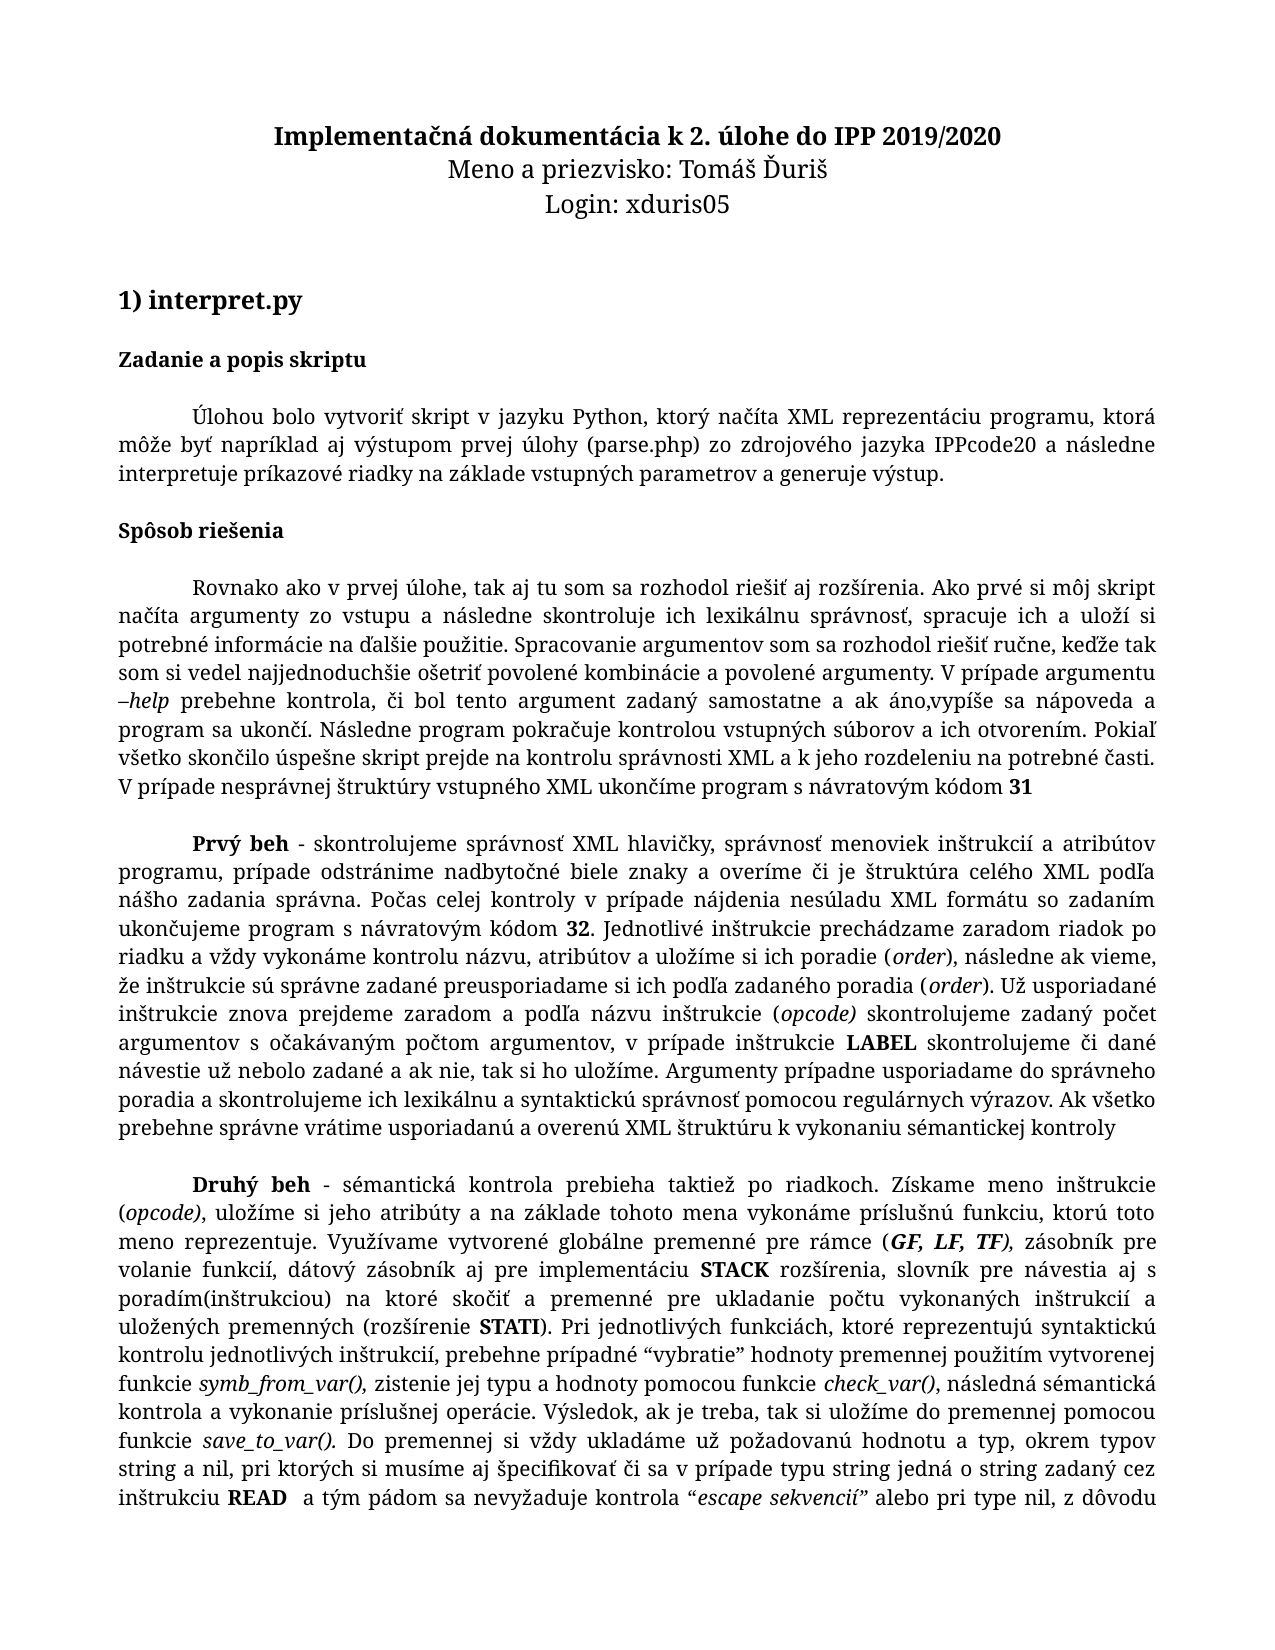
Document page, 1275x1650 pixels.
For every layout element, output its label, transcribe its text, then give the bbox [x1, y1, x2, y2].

text Spôsob riešenia [118, 516, 1157, 544]
text Zadanie a popis skriptu [118, 345, 1157, 374]
text Úlohou bolo vytvoriť skript v jazyku Python, ktorý načíta XML reprezentáciu programu, ktorá môže byť napríklad aj výstupom prvej úlohy (parse.php) zo zdrojového jazyka IPPcode20 a následne interpretuje príkazové riadky na základe vstupných parametrov a generuje výstup. [118, 402, 1157, 487]
text Implementačná dokumentácia k 2. úlohe do IPP 2019/2020 [118, 118, 1157, 152]
text 1) interpret.py [118, 283, 1157, 317]
text Rovnako ako v prvej úlohe, tak aj tu som sa rozhodol riešiť aj rozšírenia. Ako prvé si môj skript načíta argumenty zo vstupu a následne skontroluje ich lexikálnu správnosť, spracuje ich a uloží si potrebné informácie na ďalšie použitie. Spracovanie argumentov som sa rozhodol riešiť ručne, keďže tak som si vedel najjednoduchšie ošetriť povolené kombinácie a povolené argumenty. V prípade argumentu –help prebehne kontrola, či bol tento argument zadaný samostatne a ak áno,vypíše sa nápoveda a program sa ukončí. Následne program pokračuje kontrolou vstupných súborov a ich otvorením. Pokiaľ všetko skončilo úspešne skript prejde na kontrolu správnosti XML a k jeho rozdeleniu na potrebné časti. V prípade nesprávnej štruktúry vstupného XML ukončíme program s návratovým kódom 31 [118, 573, 1157, 800]
text Druhý beh - sémantická kontrola prebieha taktiež po riadkoch. Získame meno inštrukcie (opcode), uložíme si jeho atribúty a na základe tohoto mena vykonáme príslušnú funkciu, ktorú toto meno reprezentuje. Využívame vytvorené globálne premenné pre rámce (GF, LF, TF), zásobník pre volanie funkcií, dátový zásobník aj pre implementáciu STACK rozšírenia, slovník pre návestia aj s poradím(inštrukciou) na ktoré skočiť a premenné pre ukladanie počtu vykonaných inštrukcií a uložených premenných (rozšírenie STATI). Pri jednotlivých funkciách, ktoré reprezentujú syntaktickú kontrolu jednotlivých inštrukcií, prebehne prípadné “vybratie” hodnoty premennej použitím vytvorenej funkcie symb_from_var(), zistenie jej typu a hodnoty pomocou funkcie check_var(), následná sémantická kontrola a vykonanie príslušnej operácie. Výsledok, ak je treba, tak si uložíme do premennej pomocou funkcie save_to_var(). Do premennej si vždy ukladáme už požadovanú hodnotu a typ, okrem typov string a nil, pri ktorých si musíme aj špecifikovať či sa v prípade typu string jedná o string zadaný cez inštrukciu READ a tým pádom sa nevyžaduje kontrola “escape sekvencií” alebo pri type nil, z dôvodu [118, 1170, 1157, 1511]
text Meno a priezvisko: Tomáš Ďuriš [118, 152, 1157, 186]
text Login: xduris05 [118, 186, 1157, 220]
text Prvý beh - skontrolujeme správnosť XML hlavičky, správnosť menoviek inštrukcií a atribútov programu, prípade odstránime nadbytočné biele znaky a overíme či je štruktúra celého XML podľa nášho zadania správna. Počas celej kontroly v prípade nájdenia nesúladu XML formátu so zadaním ukončujeme program s návratovým kódom 32. Jednotlivé inštrukcie prechádzame zaradom riadok po riadku a vždy vykonáme kontrolu názvu, atribútov a uložíme si ich poradie (order), následne ak vieme, že inštrukcie sú správne zadané preusporiadame si ich podľa zadaného poradia (order). Už usporiadané inštrukcie znova prejdeme zaradom a podľa názvu inštrukcie (opcode) skontrolujeme zadaný počet argumentov s očakávaným počtom argumentov, v prípade inštrukcie LABEL skontrolujeme či dané návestie už nebolo zadané a ak nie, tak si ho uložíme. Argumenty prípadne usporiadame do správneho poradia a skontrolujeme ich lexikálnu a syntaktickú správnosť pomocou regulárnych výrazov. Ak všetko prebehne správne vrátime usporiadanú a overenú XML štruktúru k vykonaniu sémantickej kontroly [118, 829, 1157, 1142]
